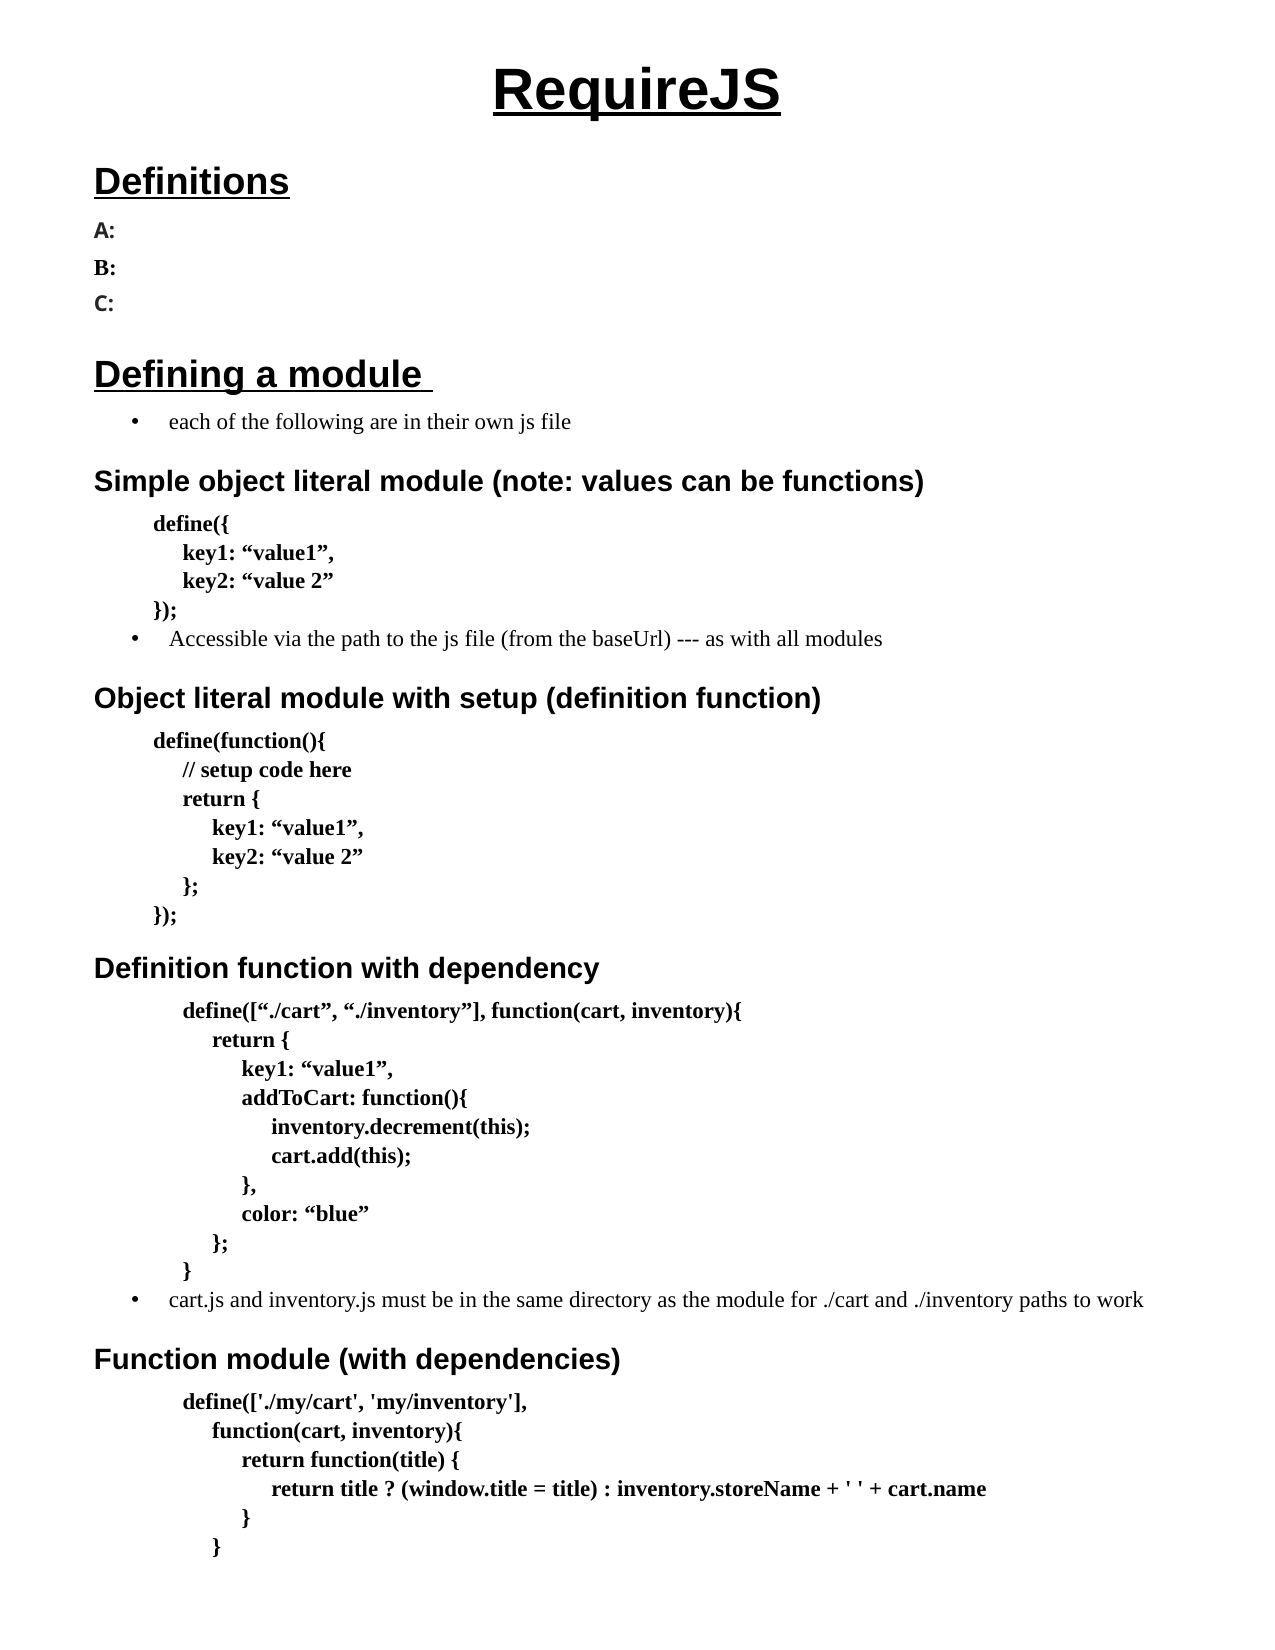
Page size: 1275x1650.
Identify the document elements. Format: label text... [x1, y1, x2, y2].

title RequireJS [94, 54, 1180, 122]
text define([“./cart”, “./inventory”], function(cart, inventory){ [94, 997, 1180, 1023]
text return title ? (window.title = title) : inventory.storeName + ' ' + cart.name [94, 1475, 1180, 1501]
text B: [94, 254, 1180, 280]
list each of the following are in their own js file [131, 408, 1180, 434]
text }); [94, 901, 1180, 927]
list cart.js and inventory.js must be in the same directory as the module for ./cart and ./inventory paths to work [131, 1286, 1180, 1313]
text A: [94, 215, 1180, 245]
text } [94, 1257, 1180, 1284]
text key2: “value 2” [94, 843, 1180, 869]
text key2: “value 2” [94, 568, 1180, 594]
text addToCart: function(){ [241, 1084, 1180, 1110]
text define(['./my/cart', 'my/inventory'], [94, 1388, 1180, 1414]
text cart.add(this); [241, 1142, 1180, 1168]
text key1: “value1”, [241, 1055, 1180, 1081]
text function(cart, inventory){ [94, 1417, 1180, 1443]
list Accessible via the path to the js file (from the baseUrl) --- as with all modules [131, 626, 1180, 652]
text }); [94, 597, 1180, 623]
text return { [94, 785, 1180, 811]
text inventory.decrement(this); [241, 1113, 1180, 1139]
text } [94, 1533, 1180, 1559]
subtitle Simple object literal module (note: values can be functions) [94, 463, 1180, 497]
subtitle Function module (with dependencies) [94, 1342, 1180, 1376]
text key1: “value1”, [94, 539, 1180, 565]
text // setup code here [94, 756, 1180, 782]
text return { [94, 1026, 1180, 1052]
text define({ [94, 510, 1180, 536]
text define(function(){ [94, 727, 1180, 753]
text }, [241, 1171, 1180, 1197]
text }; [94, 872, 1180, 898]
text return function(title) { [94, 1446, 1180, 1472]
text C: [94, 288, 1180, 318]
subtitle Definitions [94, 159, 1180, 203]
text }; [94, 1228, 1180, 1255]
text } [94, 1504, 1180, 1530]
subtitle Definition function with dependency [94, 951, 1180, 984]
subtitle Object literal module with setup (definition function) [94, 681, 1180, 714]
subtitle Defining a module [94, 352, 1180, 396]
text color: “blue” [241, 1199, 1180, 1226]
text key1: “value1”, [94, 814, 1180, 840]
